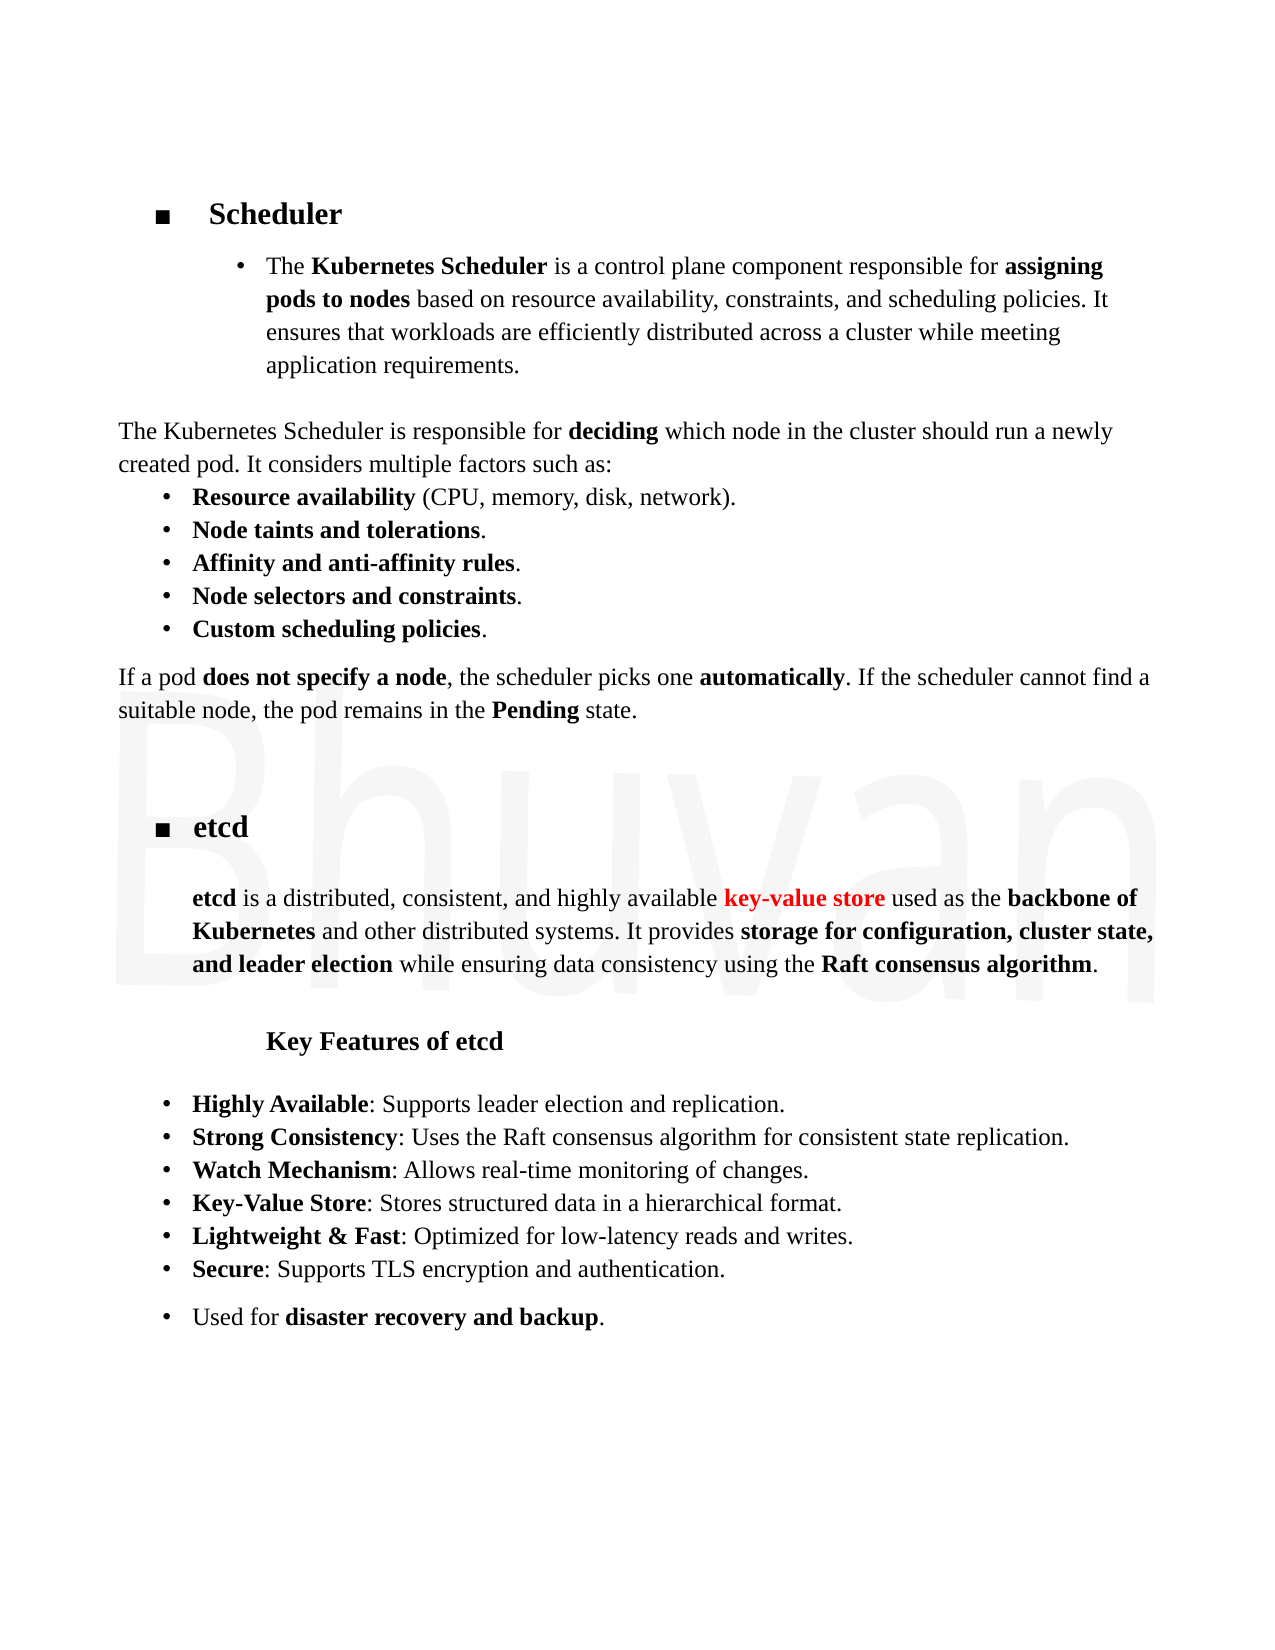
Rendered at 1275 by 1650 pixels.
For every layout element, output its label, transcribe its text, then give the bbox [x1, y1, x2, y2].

list etcd is a distributed, consistent, and highly available key-value store used as the backbone of Kubernetes and other distributed systems. It provides storage for configuration, cluster state, and leader election while ensuring data consistency using the Raft consensus algorithm. [862, 892, 940, 972]
list etcd [237, 808, 313, 844]
text If a pod does not specify a node, the scheduler picks one automatically. If the scheduler cannot find a suitable node, the pod remains in the Pending state. [118, 662, 1157, 724]
list Watch Mechanism: Allows real-time monitoring of changes. [162, 1155, 1157, 1184]
list etcd [343, 808, 424, 844]
list etcd [802, 808, 940, 844]
list Strong Consistency: Uses the Raft consensus algorithm for consistent state replication. [162, 1122, 1157, 1151]
list Key-Value Store: Stores structured data in a hierarchical format. [162, 1188, 1157, 1217]
list etcd [640, 808, 684, 844]
list etcd is a distributed, consistent, and highly available key-value store used as the backbone of Kubernetes and other distributed systems. It provides storage for configuration, cluster state, and leader election while ensuring data consistency using the Raft consensus algorithm. [527, 883, 611, 966]
list Scheduler [156, 195, 1157, 231]
list Affinity and anti-affinity rules. [162, 548, 1157, 577]
subtitle Key Features of etcd [236, 1025, 1157, 1056]
list Resource availability (CPU, memory, disk, network). [162, 482, 1157, 511]
list etcd [528, 808, 613, 844]
list etcd [223, 828, 234, 836]
list etcd [963, 808, 1019, 844]
list etcd is a distributed, consistent, and highly available key-value store used as the backbone of Kubernetes and other distributed systems. It provides storage for configuration, cluster state, and leader election while ensuring data consistency using the Raft consensus algorithm. [1044, 883, 1129, 978]
list Custom scheduling policies. [162, 614, 1157, 643]
list etcd is a distributed, consistent, and highly available key-value store used as the backbone of Kubernetes and other distributed systems. It provides storage for configuration, cluster state, and leader election while ensuring data consistency using the Raft consensus algorithm. [233, 883, 312, 978]
list Highly Available: Supports leader election and replication. [162, 1089, 1157, 1118]
text The Kubernetes Scheduler is responsible for deciding which node in the cluster should run a newly created pod. It considers multiple factors such as: [118, 416, 1157, 478]
list The Kubernetes Scheduler is a control plane component responsible for assigning pods to nodes based on resource availability, constraints, and scheduling policies. It ensures that workloads are efficiently distributed across a cluster while meeting application requirements. [236, 251, 1157, 379]
list etcd [704, 808, 783, 844]
list etcd is a distributed, consistent, and highly available key-value store used as the backbone of Kubernetes and other distributed systems. It provides storage for configuration, cluster state, and leader election while ensuring data consistency using the Raft consensus algorithm. [338, 883, 424, 978]
list etcd is a distributed, consistent, and highly available key-value store used as the backbone of Kubernetes and other distributed systems. It provides storage for configuration, cluster state, and leader election while ensuring data consistency using the Raft consensus algorithm. [450, 883, 513, 978]
list Secure: Supports TLS encryption and authentication. [162, 1254, 1157, 1283]
list etcd [448, 808, 501, 844]
list etcd [156, 808, 221, 817]
list etcd [1150, 808, 1157, 840]
list etcd [1051, 808, 1128, 844]
list etcd is a distributed, consistent, and highly available key-value store used as the backbone of Kubernetes and other distributed systems. It provides storage for configuration, cluster state, and leader election while ensuring data consistency using the Raft consensus algorithm. [637, 883, 720, 978]
list Lightweight & Fast: Optimized for low-latency reads and writes. [162, 1221, 1157, 1250]
list Used for disaster recovery and backup. [162, 1302, 1157, 1331]
list Node selectors and constraints. [162, 581, 1157, 610]
list etcd is a distributed, consistent, and highly available key-value store used as the backbone of Kubernetes and other distributed systems. It provides storage for configuration, cluster state, and leader election while ensuring data consistency using the Raft consensus algorithm. [762, 883, 855, 978]
list Node taints and tolerations. [162, 515, 1157, 544]
